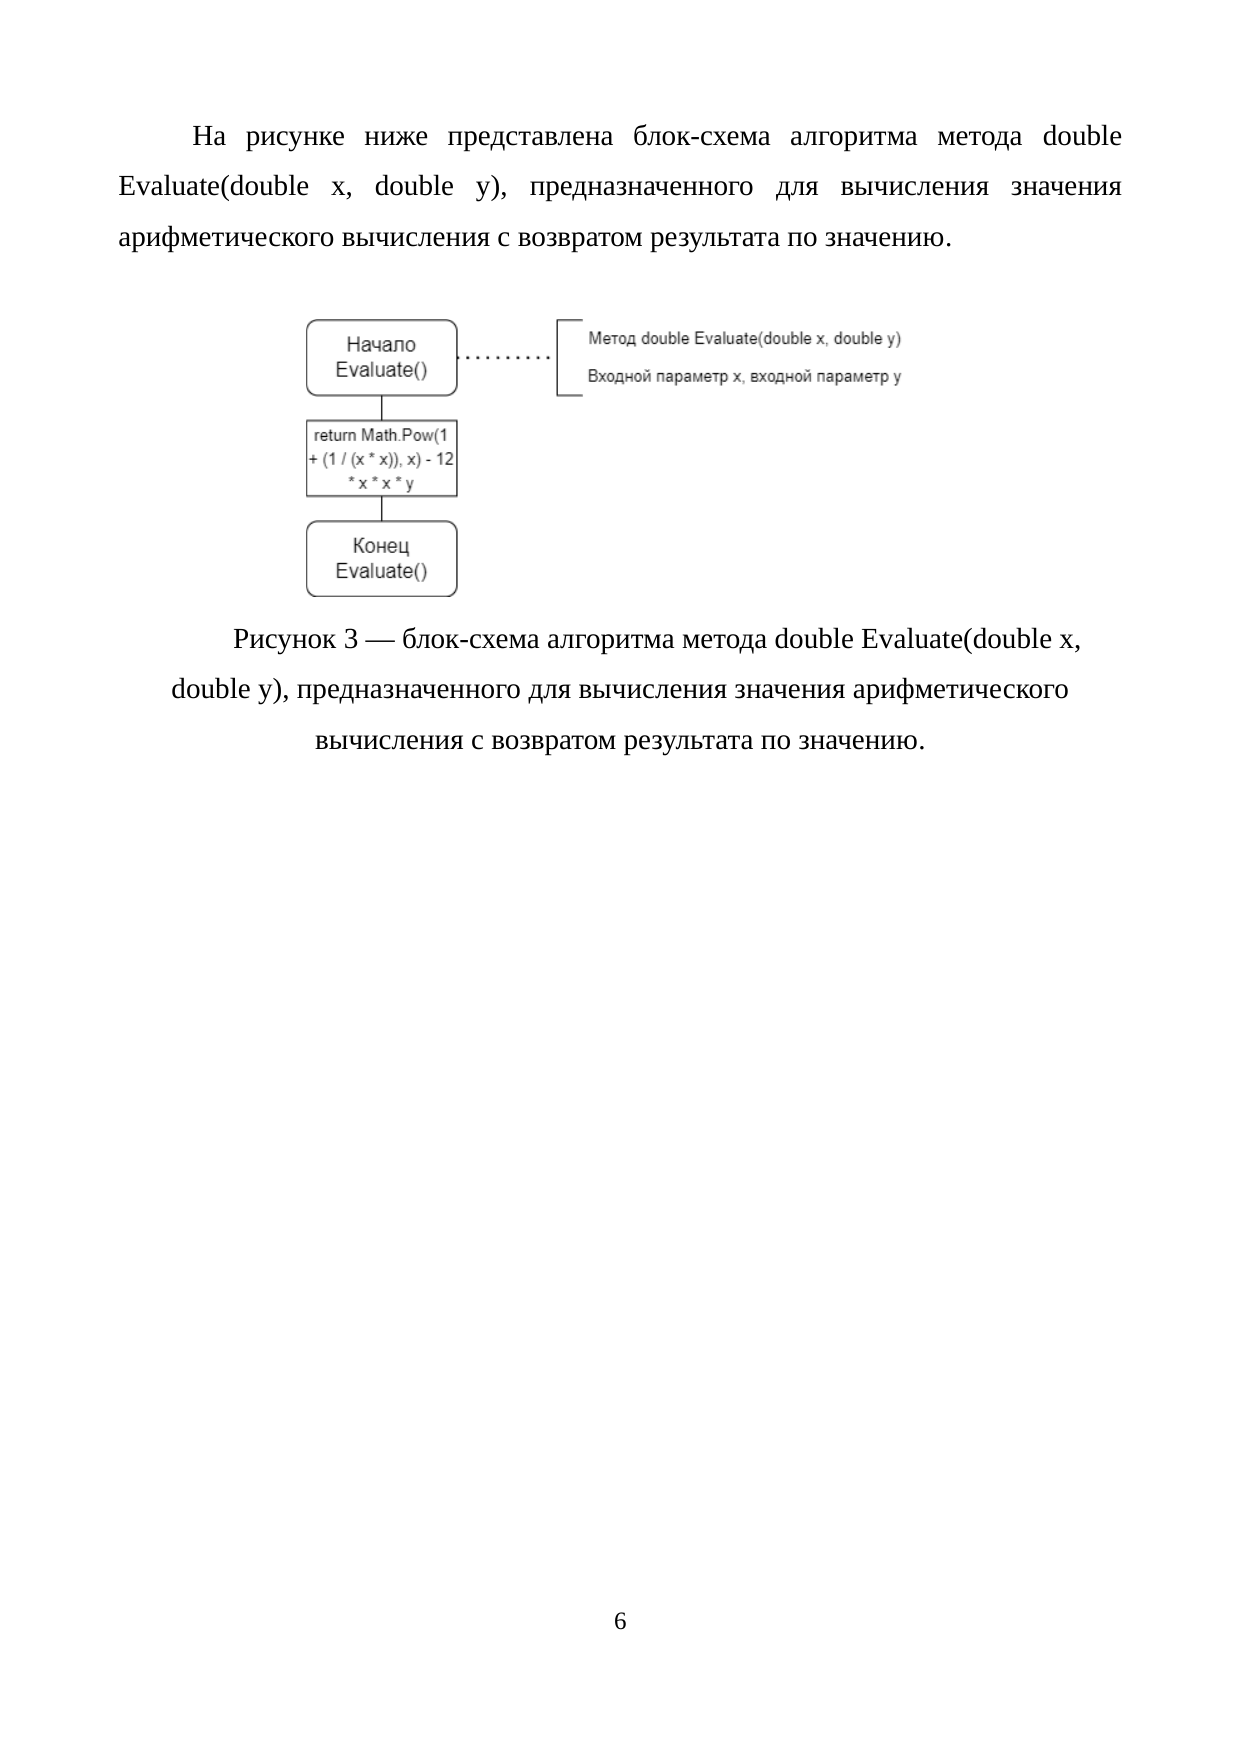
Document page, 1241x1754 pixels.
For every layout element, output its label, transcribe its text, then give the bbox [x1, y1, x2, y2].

picture [306, 319, 934, 597]
text Рисунок 3 — блок-схема алгоритма метода double Evaluate(double x, double y), предназначенного для вычисления значения арифметического вычисления с возвратом результата по значению. [118, 621, 1122, 755]
text На рисунке ниже представлена блок-схема алгоритма метода double Evaluate(double x, double y), предназначенного для вычисления значения арифметического вычисления с возвратом результата по значению. [118, 118, 1122, 252]
